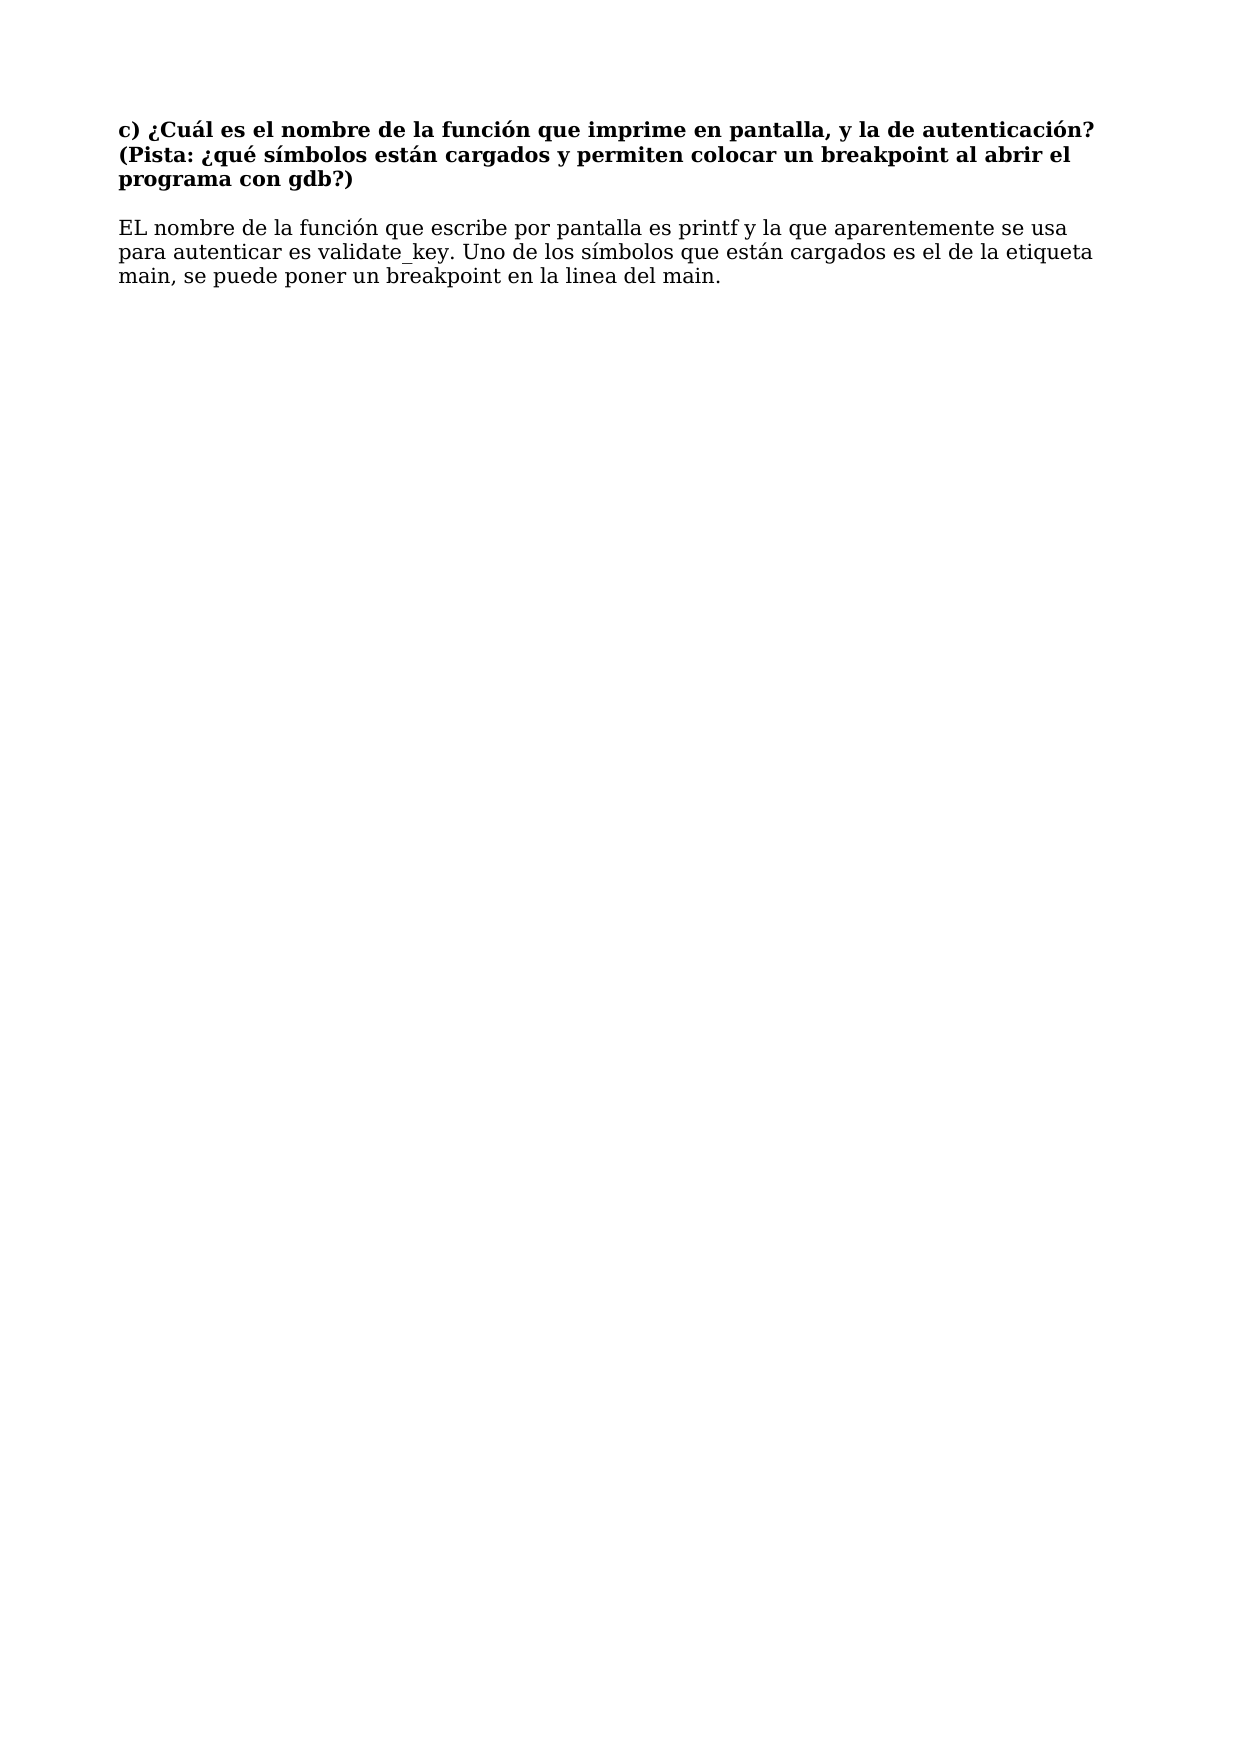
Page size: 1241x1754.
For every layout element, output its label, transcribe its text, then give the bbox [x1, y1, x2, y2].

text c) ¿Cuál es el nombre de la función que imprime en pantalla, y la de autenticación? (Pista: ¿qué símbolos están cargados y permiten colocar un breakpoint al abrir el programa con gdb?) [118, 118, 1122, 192]
text EL nombre de la función que escribe por pantalla es printf y la que aparentemente se usa para autenticar es validate_key. Uno de los símbolos que están cargados es el de la etiqueta main, se puede poner un breakpoint en la linea del main. [118, 216, 1122, 289]
